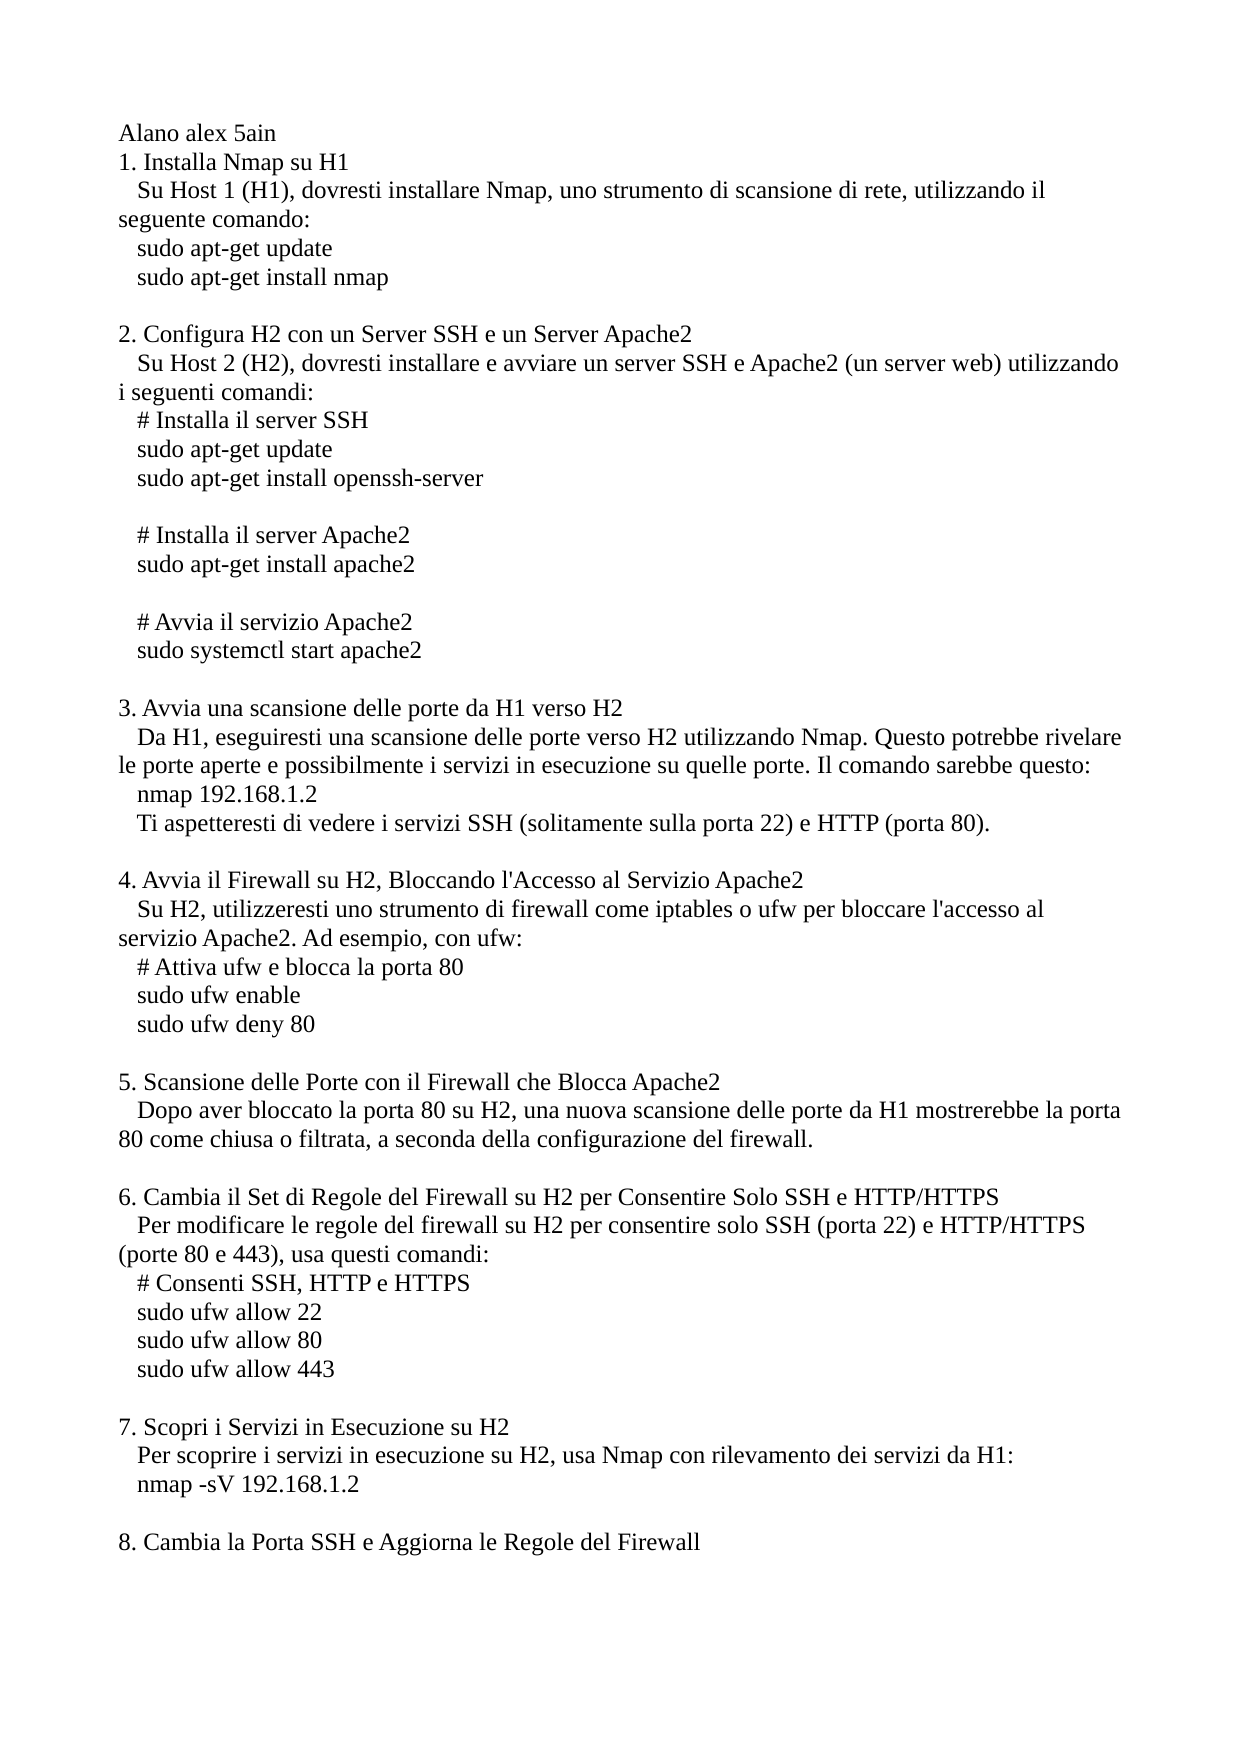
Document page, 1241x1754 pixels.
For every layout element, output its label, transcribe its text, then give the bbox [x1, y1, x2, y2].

text Su Host 2 (H2), dovresti installare e avviare un server SSH e Apache2 (un server web) utilizzando i seguenti comandi: [118, 348, 1122, 406]
text sudo systemctl start apache2 [118, 636, 1122, 664]
text sudo apt-get install apache2 [118, 549, 1122, 578]
text Su Host 1 (H1), dovresti installare Nmap, uno strumento di scansione di rete, utilizzando il seguente comando: [118, 176, 1122, 233]
text # Consenti SSH, HTTP e HTTPS [118, 1268, 1122, 1297]
text Alano alex 5ain [118, 118, 1122, 147]
text 1. Installa Nmap su H1 [118, 147, 1122, 176]
text 7. Scopri i Servizi in Esecuzione su H2 [118, 1412, 1122, 1441]
text sudo apt-get update [118, 434, 1122, 463]
text nmap -sV 192.168.1.2 [118, 1469, 1122, 1498]
text sudo apt-get install openssh-server [118, 463, 1122, 492]
text # Attiva ufw e blocca la porta 80 [118, 952, 1122, 981]
text sudo ufw allow 22 [118, 1297, 1122, 1326]
text 5. Scansione delle Porte con il Firewall che Blocca Apache2 [118, 1067, 1122, 1096]
text sudo ufw allow 80 [118, 1326, 1122, 1354]
text sudo apt-get install nmap [118, 262, 1122, 291]
text Da H1, eseguiresti una scansione delle porte verso H2 utilizzando Nmap. Questo potrebbe rivelare le porte aperte e possibilmente i servizi in esecuzione su quelle porte. Il comando sarebbe questo: [118, 722, 1122, 779]
text Ti aspetteresti di vedere i servizi SSH (solitamente sulla porta 22) e HTTP (porta 80). [118, 808, 1122, 837]
text 8. Cambia la Porta SSH e Aggiorna le Regole del Firewall [118, 1527, 1122, 1556]
text sudo apt-get update [118, 233, 1122, 262]
text Dopo aver bloccato la porta 80 su H2, una nuova scansione delle porte da H1 mostrerebbe la porta 80 come chiusa o filtrata, a seconda della configurazione del firewall. [118, 1096, 1122, 1153]
text Per scoprire i servizi in esecuzione su H2, usa Nmap con rilevamento dei servizi da H1: [118, 1441, 1122, 1469]
text Per modificare le regole del firewall su H2 per consentire solo SSH (porta 22) e HTTP/HTTPS (porte 80 e 443), usa questi comandi: [118, 1211, 1122, 1268]
text 3. Avvia una scansione delle porte da H1 verso H2 [118, 693, 1122, 722]
text # Installa il server SSH [118, 406, 1122, 434]
text nmap 192.168.1.2 [118, 779, 1122, 808]
text 4. Avvia il Firewall su H2, Bloccando l'Accesso al Servizio Apache2 [118, 866, 1122, 894]
text sudo ufw allow 443 [118, 1354, 1122, 1383]
text sudo ufw enable [118, 981, 1122, 1009]
text 2. Configura H2 con un Server SSH e un Server Apache2 [118, 319, 1122, 348]
text sudo ufw deny 80 [118, 1009, 1122, 1038]
text # Installa il server Apache2 [118, 521, 1122, 549]
text 6. Cambia il Set di Regole del Firewall su H2 per Consentire Solo SSH e HTTP/HTTPS [118, 1182, 1122, 1211]
text # Avvia il servizio Apache2 [118, 607, 1122, 636]
text Su H2, utilizzeresti uno strumento di firewall come iptables o ufw per bloccare l'accesso al servizio Apache2. Ad esempio, con ufw: [118, 894, 1122, 952]
